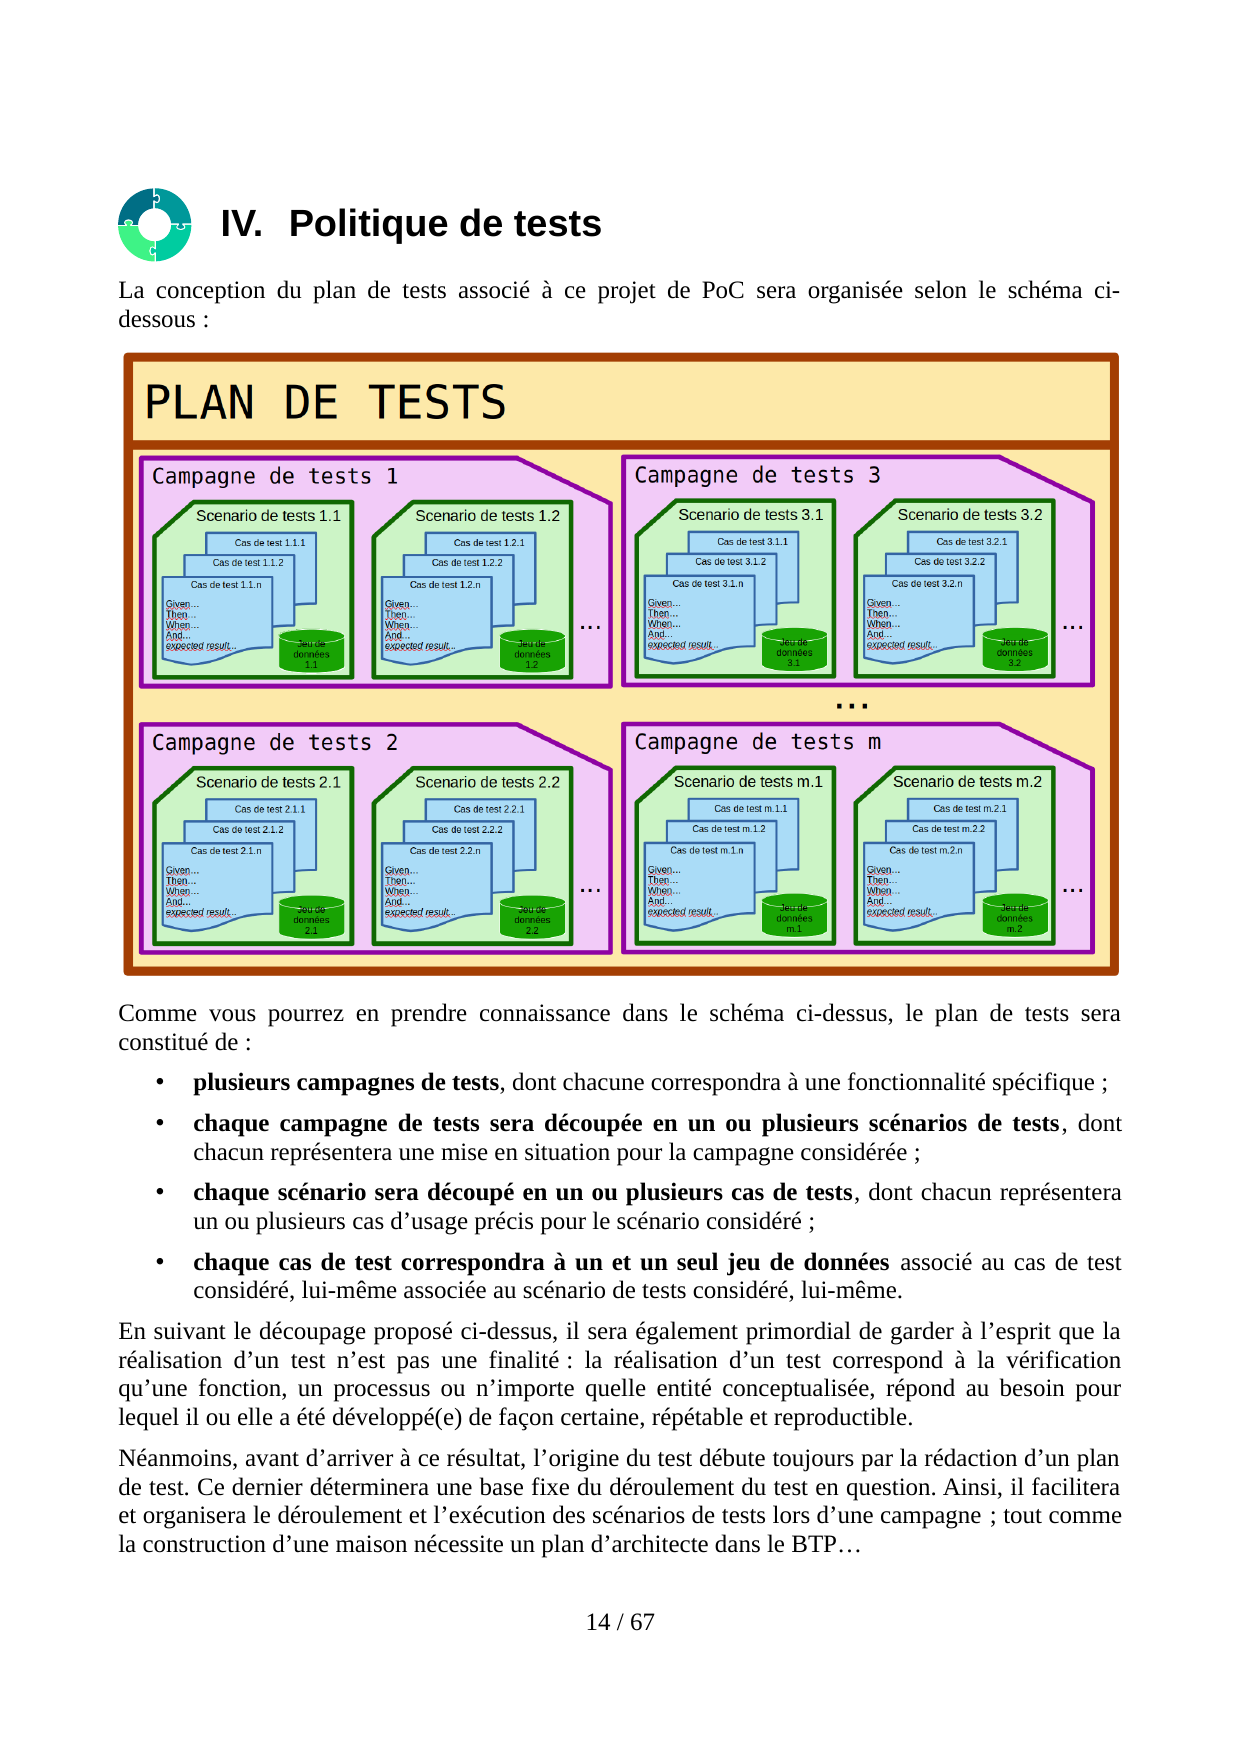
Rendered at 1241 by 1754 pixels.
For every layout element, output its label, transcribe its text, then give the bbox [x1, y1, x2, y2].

subtitle [131, 209, 171, 245]
subtitle Politique de tests [184, 201, 1122, 245]
picture [118, 344, 1123, 981]
text Comme vous pourrez en prendre connaissance dans le schéma ci-dessus, le plan de tests sera constitué de : [118, 998, 1122, 1055]
text Néanmoins, avant d’arriver à ce résultat, l’origine du test débute toujours par la rédaction d’un plan de test. Ce dernier déterminera une base fixe du déroulement du test en question. Ainsi, il facilitera et organisera le déroulement et l’exécution des scénarios de tests lors d’une campagne ; tout comme la construction d’une maison nécessite un plan d’architecte dans le BTP… [118, 1443, 1122, 1558]
list chaque cas de test correspondra à un et un seul jeu de données associé au cas de test considéré, lui-même associée au scénario de tests considéré, lui-même. [156, 1247, 1122, 1304]
list chaque scénario sera découpé en un ou plusieurs cas de tests, dont chacun représentera un ou plusieurs cas d’usage précis pour le scénario considéré ; [156, 1177, 1122, 1235]
text En suivant le découpage proposé ci-dessus, il sera également primordial de garder à l’esprit que la réalisation d’un test n’est pas une finalité : la réalisation d’un test correspond à la vérification qu’une fonction, un processus ou n’importe quelle entité conceptualisée, répond au besoin pour lequel il ou elle a été développé(e) de façon certaine, répétable et reproductible. [118, 1316, 1122, 1431]
list plusieurs campagnes de tests, dont chacune correspondra à une fonctionnalité spécifique ; [156, 1067, 1122, 1096]
text La conception du plan de tests associé à ce projet de PoC sera organisée selon le schéma ci-dessous : [118, 275, 1122, 332]
list chaque campagne de tests sera découpée en un ou plusieurs scénarios de tests, dont chacun représentera une mise en situation pour la campagne considérée ; [156, 1108, 1122, 1165]
